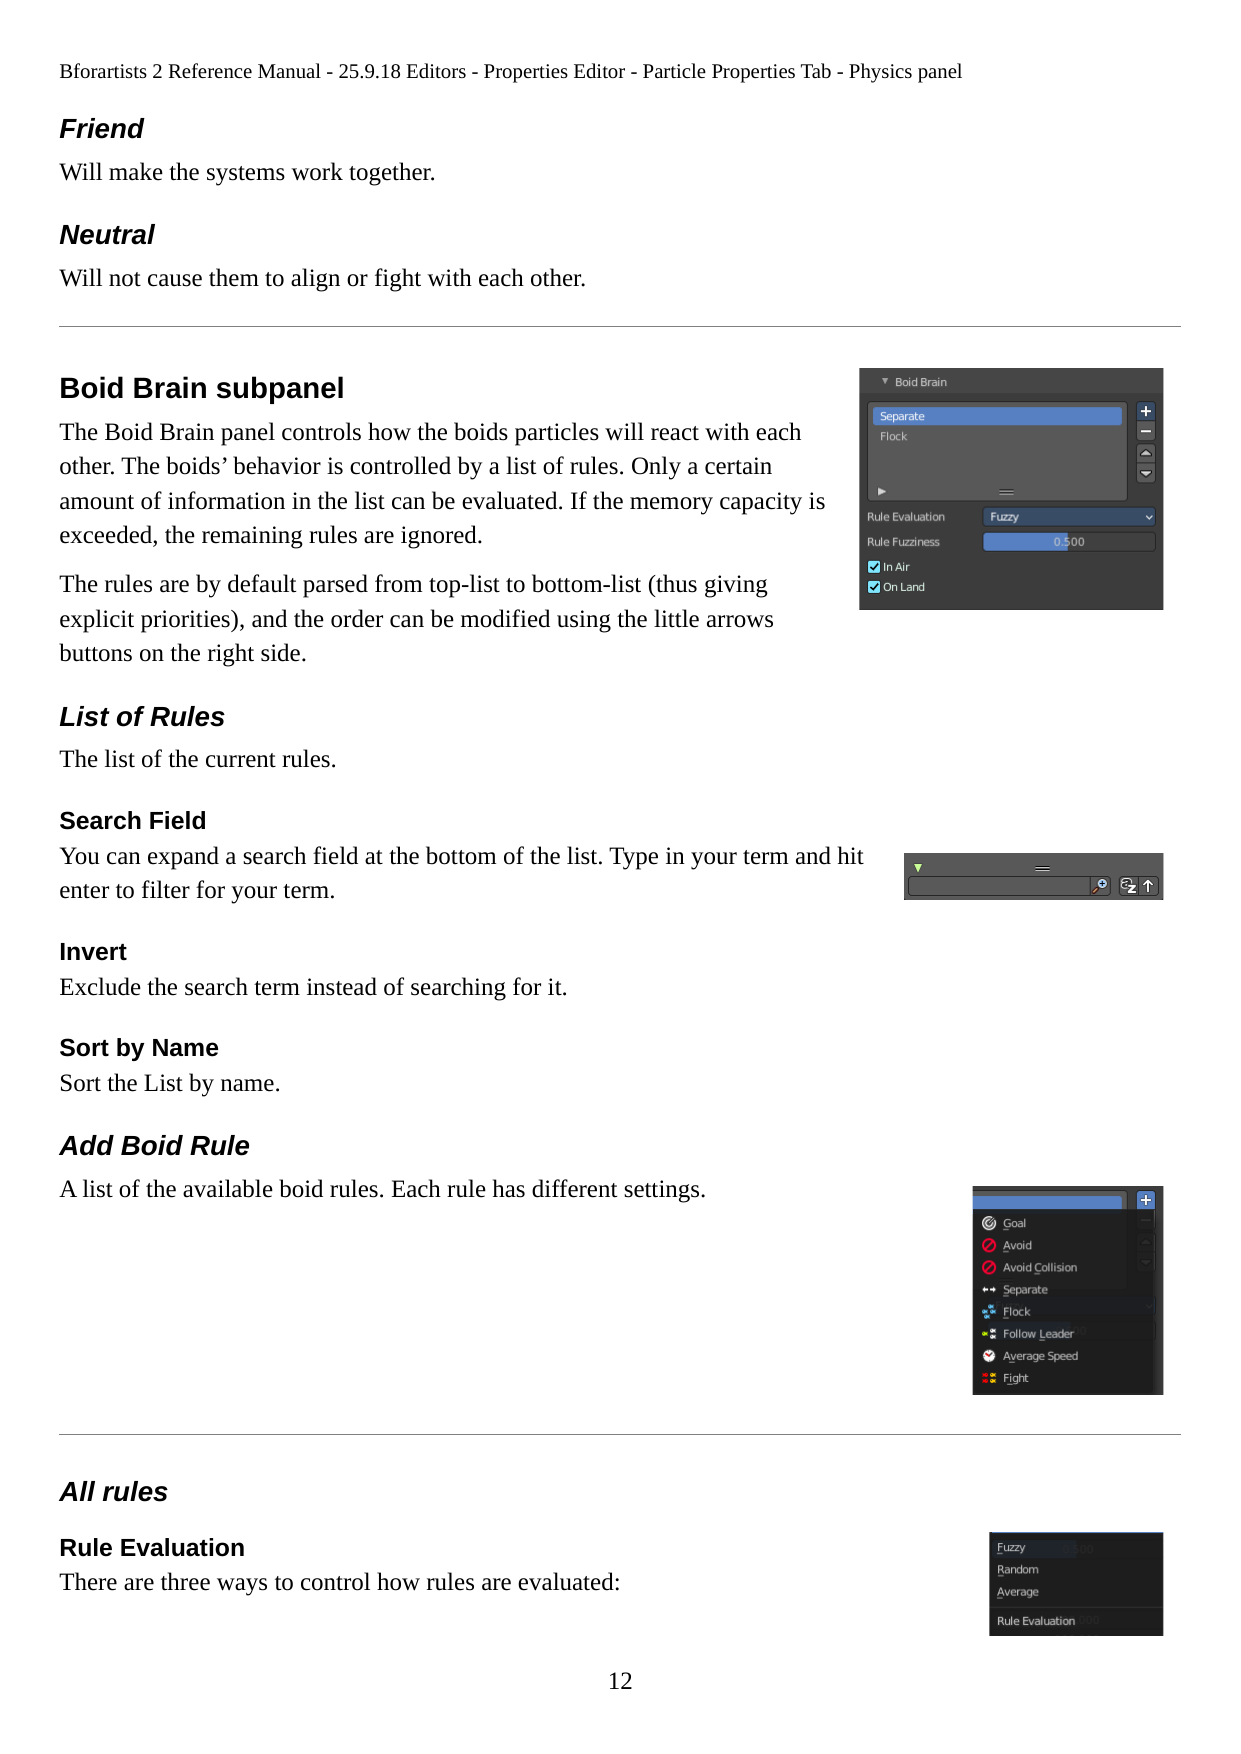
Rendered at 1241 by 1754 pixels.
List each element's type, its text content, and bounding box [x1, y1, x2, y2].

picture [904, 853, 1164, 900]
text A list of the available boid rules. Each rule has different settings. [59, 1174, 1181, 1203]
text Sort the List by name. [59, 1068, 1181, 1097]
subtitle [1164, 371, 1181, 404]
subtitle Boid Brain subpanel [59, 371, 859, 404]
subtitle Friend [59, 113, 1181, 144]
text Will not cause them to align or fight with each other. [59, 263, 1181, 292]
text You can expand a search field at the bottom of the list. Type in your term and hit enter to filter for your term. [59, 841, 1181, 904]
subtitle Neutral [59, 218, 1181, 250]
text The rules are by default parsed from top-list to bottom-list (thus giving explicit priorities), and the order can be modified using the little arrows buttons on the right side. [59, 569, 1181, 667]
subtitle Search Field [59, 806, 1181, 834]
subtitle Invert [59, 937, 1181, 965]
subtitle Sort by Name [59, 1033, 1181, 1062]
text Will make the systems work together. [59, 157, 1181, 186]
subtitle Add Boid Rule [59, 1129, 1181, 1161]
picture [989, 1532, 1164, 1636]
subtitle All rules [59, 1476, 1181, 1508]
subtitle [1164, 1533, 1181, 1561]
subtitle Rule Evaluation [59, 1533, 989, 1561]
picture [859, 368, 1164, 610]
text There are three ways to control how rules are evaluated: [59, 1567, 989, 1596]
text Exclude the search term instead of searching for it. [59, 972, 1181, 1000]
picture [972, 1186, 1164, 1395]
text The Boid Brain panel controls how the boids particles will react with each other. The boids’ behavior is controlled by a list of rules. Only a certain amount of information in the list can be evaluated. If the memory capacity is exceeded, the remaining rules are ignored. [59, 417, 859, 549]
subtitle List of Rules [59, 700, 1181, 732]
text The list of the current rules. [59, 744, 1181, 773]
